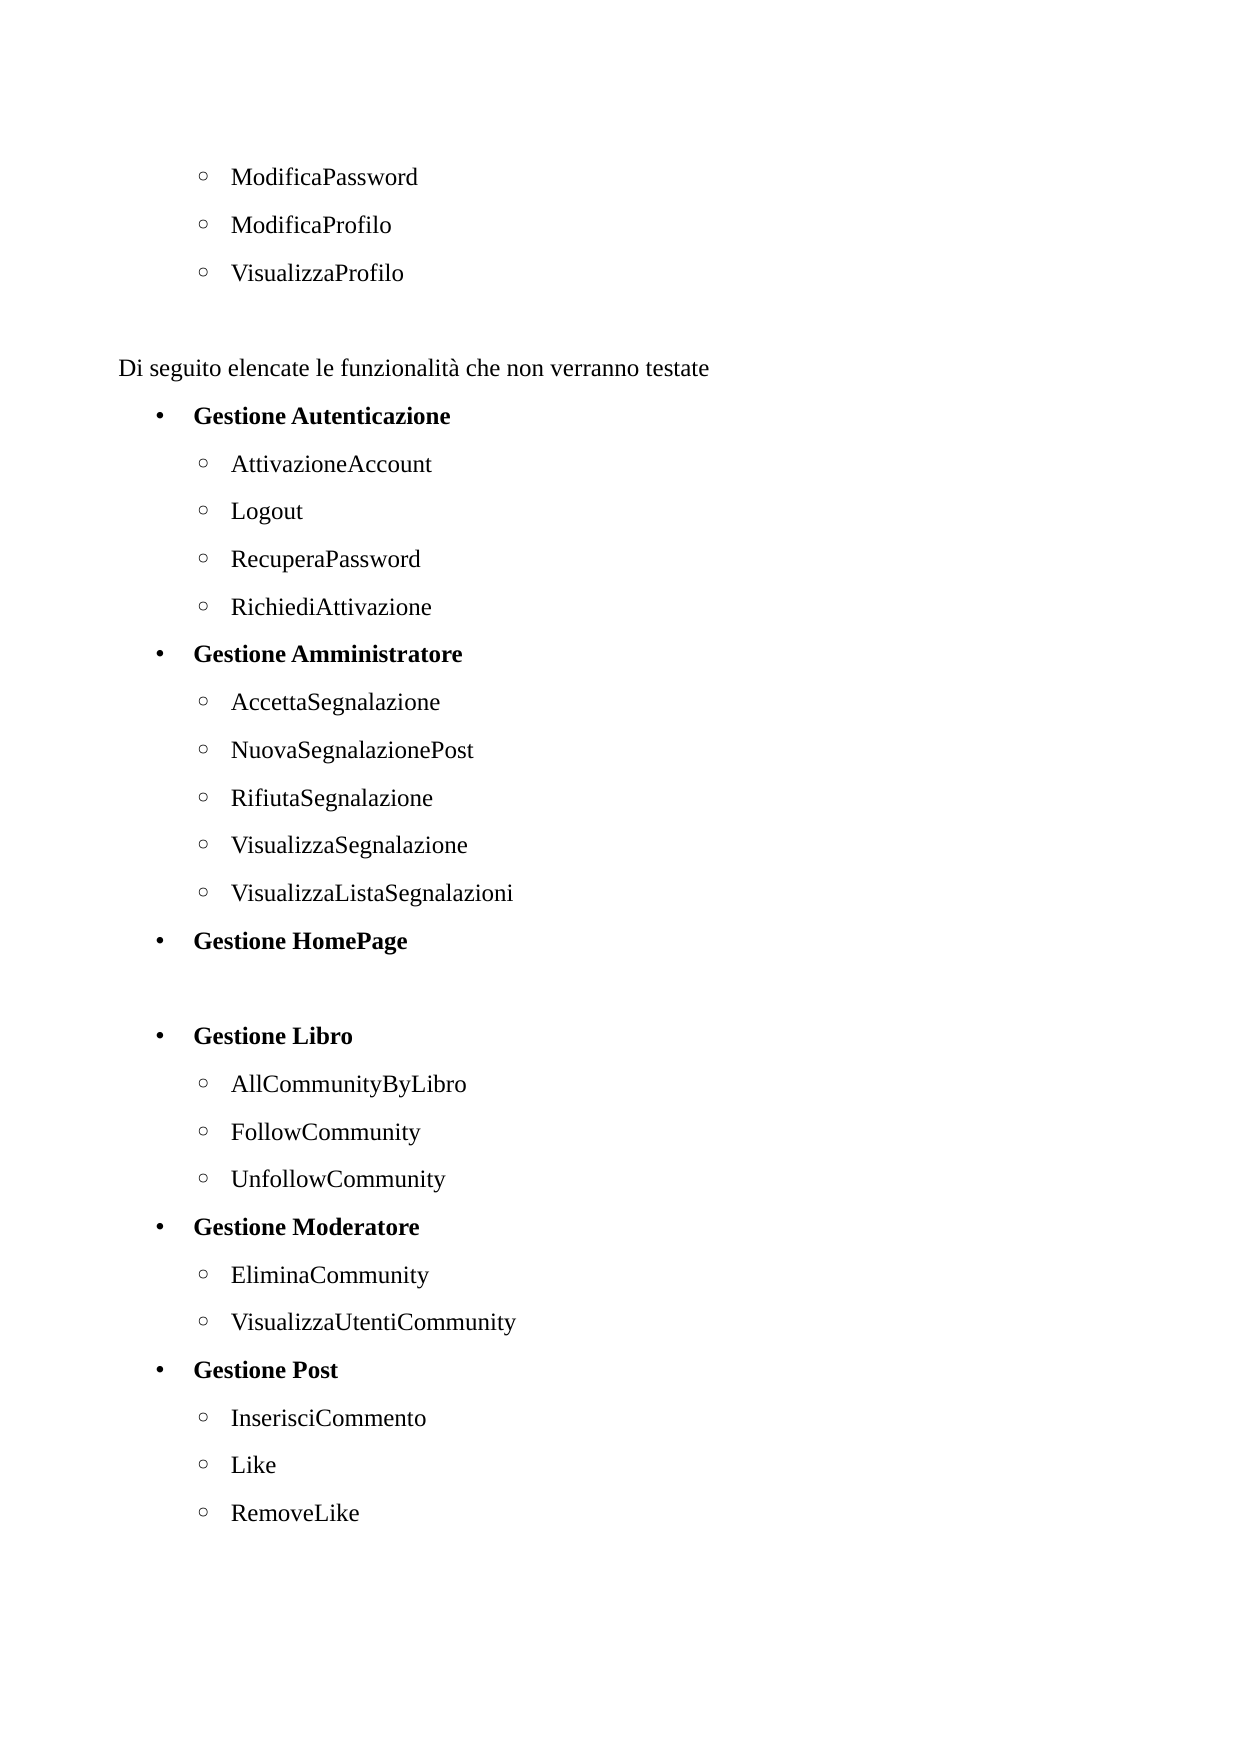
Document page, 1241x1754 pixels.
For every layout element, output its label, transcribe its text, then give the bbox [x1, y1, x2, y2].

list InserisciCommento [193, 1403, 1122, 1432]
text Di seguito elencate le funzionalità che non verranno testate [118, 353, 1122, 382]
list AccettaSegnalazione [193, 687, 1122, 716]
list VisualizzaUtentiCommunity [193, 1307, 1122, 1336]
list ModificaProfilo [193, 210, 1122, 239]
list RecuperaPassword [193, 544, 1122, 573]
list Gestione HomePage [156, 926, 1122, 954]
list Logout [193, 496, 1122, 525]
list UnfollowCommunity [193, 1164, 1122, 1193]
list VisualizzaSegnalazione [193, 830, 1122, 859]
list RichiediAttivazione [193, 592, 1122, 621]
list Gestione Moderatore [156, 1212, 1122, 1241]
list VisualizzaListaSegnalazioni [193, 878, 1122, 907]
list AttivazioneAccount [193, 449, 1122, 477]
list Gestione Amministratore [156, 639, 1122, 668]
list FollowCommunity [193, 1117, 1122, 1145]
list RifiutaSegnalazione [193, 783, 1122, 811]
list EliminaCommunity [193, 1260, 1122, 1288]
list Like [193, 1451, 1122, 1479]
list AllCommunityByLibro [193, 1069, 1122, 1098]
list ModificaPassword [193, 162, 1122, 191]
list RemoveLike [193, 1498, 1122, 1527]
list VisualizzaProfilo [193, 258, 1122, 287]
list Gestione Autenticazione [156, 401, 1122, 430]
list Gestione Post [156, 1355, 1122, 1384]
list Gestione Libro [156, 1021, 1122, 1050]
list NuovaSegnalazionePost [193, 735, 1122, 764]
